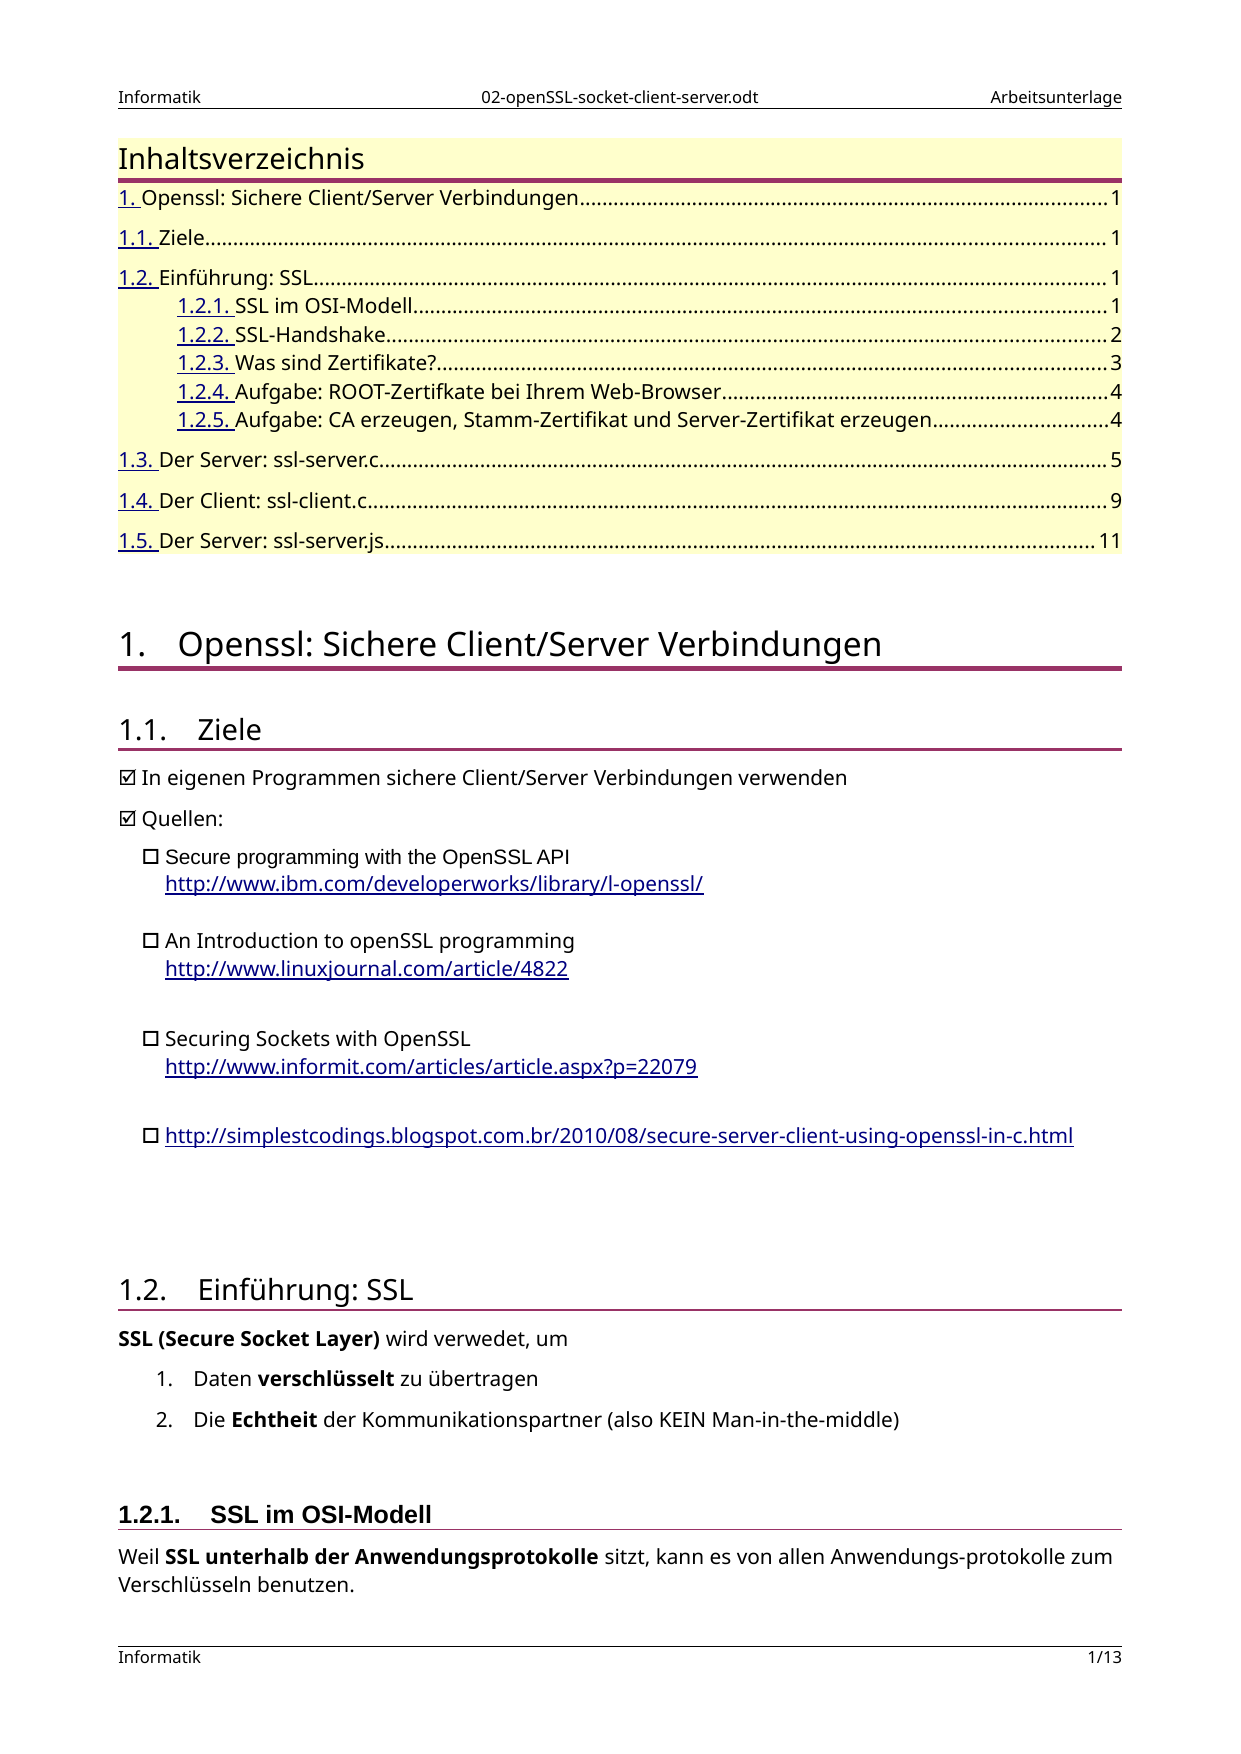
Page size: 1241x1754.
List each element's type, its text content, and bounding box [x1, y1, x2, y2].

subtitle Ziele [118, 709, 1122, 748]
list Quellen: [118, 804, 1122, 832]
list In eigenen Programmen sichere Client/Server Verbindungen verwenden [118, 763, 1122, 792]
list An Introduction to openSSL programming http://www.linuxjournal.com/article/4822 [141, 926, 1122, 1011]
text 1.2.2. SSL-Handshake 2 [177, 320, 1122, 348]
list Secure programming with the OpenSSL API http://www.ibm.com/developerworks/library/l-openssl/ [141, 845, 1122, 926]
subtitle Openssl: Sichere Client/Server Verbindungen [118, 620, 1122, 666]
list http://simplestcodings.blogspot.com.br/2010/08/secure-server-client-using-openssl-in-c.html [141, 1122, 1122, 1150]
text 1.2.3. Was sind Zertifikate? 3 [177, 348, 1122, 377]
list Securing Sockets with OpenSSL http://www.informit.com/articles/article.aspx?p=22079 [141, 1024, 1122, 1109]
list Daten verschlüsselt zu übertragen [156, 1364, 1122, 1393]
text 1.4. Der Client: ssl-client.c 9 [118, 486, 1122, 514]
text Weil SSL unterhalb der Anwendungsprotokolle sitzt, kann es von allen Anwendungs-protokolle zum Verschlüsseln benutzen. [118, 1542, 1122, 1599]
text 1.1. Ziele 1 [118, 223, 1122, 251]
list Die Echtheit der Kommunikationspartner (also KEIN Man-in-the-middle) [156, 1406, 1122, 1462]
text 1.2. Einführung: SSL 1 [118, 263, 1122, 292]
text 1.2.5. Aufgabe: CA erzeugen, Stamm-Zertifikat und Server-Zertifikat erzeugen 4 [177, 405, 1122, 434]
text 1.2.1. SSL im OSI-Modell 1 [177, 292, 1122, 320]
subtitle SSL im OSI-Modell [118, 1500, 1122, 1529]
text 1. Openssl: Sichere Client/Server Verbindungen 1 [118, 183, 1122, 211]
subtitle Einführung: SSL [118, 1269, 1122, 1309]
text 1.2.4. Aufgabe: ROOT-Zertifkate bei Ihrem Web-Browser 4 [177, 377, 1122, 405]
text 1.3. Der Server: ssl-server.c 5 [118, 446, 1122, 474]
text SSL (Secure Socket Layer) wird verwedet, um [118, 1324, 1122, 1352]
text 1.5. Der Server: ssl-server.js 11 [118, 526, 1122, 554]
subtitle Inhaltsverzeichnis [118, 138, 1122, 178]
